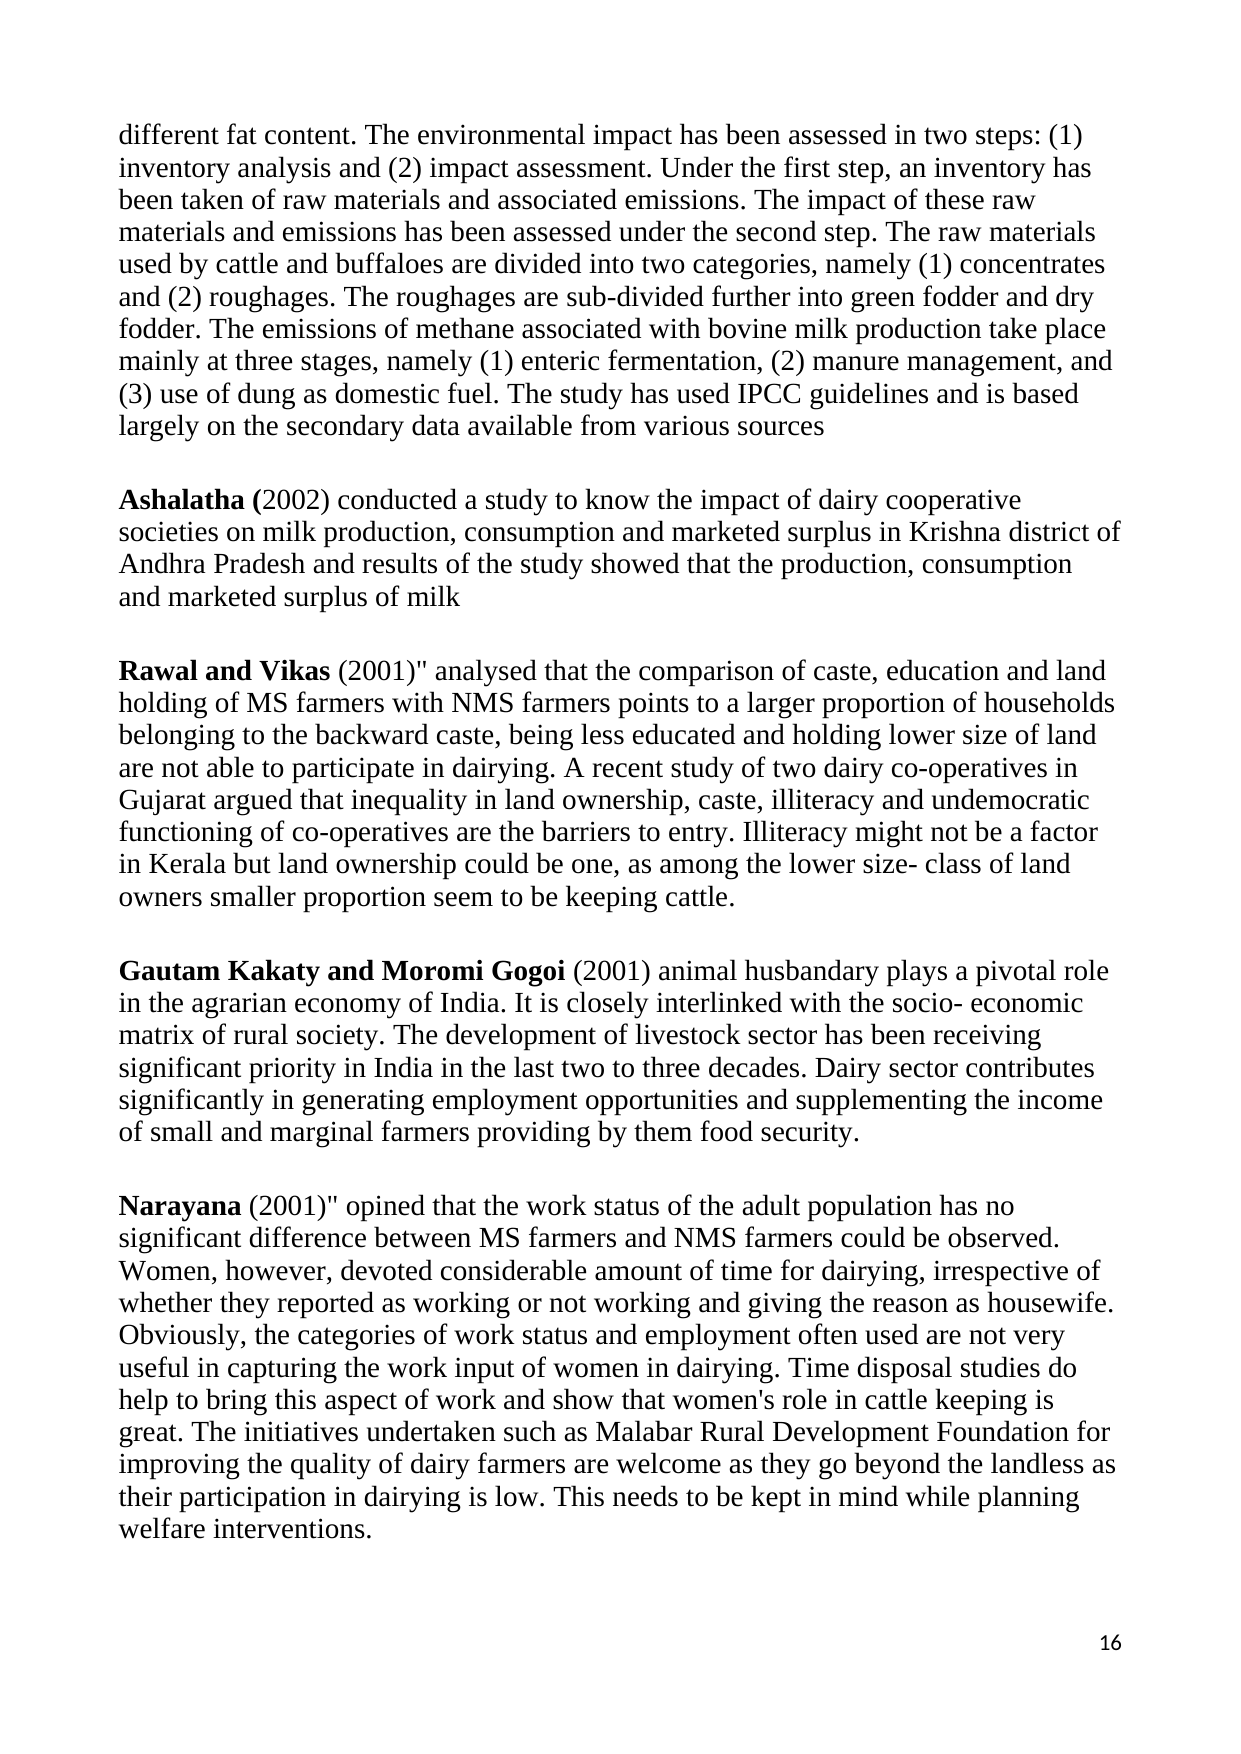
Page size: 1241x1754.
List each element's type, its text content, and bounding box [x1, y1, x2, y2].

text Narayana (2001)" opined that the work status of the adult population has no significant difference between MS farmers and NMS farmers could be observed. Women, however, devoted considerable amount of time for dairying, irrespective of whether they reported as working or not working and giving the reason as housewife. Obviously, the categories of work status and employment often used are not very useful in capturing the work input of women in dairying. Time disposal studies do help to bring this aspect of work and show that women's role in cattle keeping is great. The initiatives undertaken such as Malabar Rural Development Foundation for improving the quality of dairy farmers are welcome as they go beyond the landless as their participation in dairying is low. This needs to be kept in mind while planning welfare interventions. [118, 1189, 1122, 1545]
text Gautam Kakaty and Moromi Gogoi (2001) animal husbandary plays a pivotal role in the agrarian economy of India. It is closely interlinked with the socio- economic matrix of rural society. The development of livestock sector has been receiving significant priority in India in the last two to three decades. Dairy sector contributes significantly in generating employment opportunities and supplementing the income of small and marginal farmers providing by them food security. [118, 954, 1122, 1148]
text Rawal and Vikas (2001)" analysed that the comparison of caste, education and land holding of MS farmers with NMS farmers points to a larger proportion of households belonging to the backward caste, being less educated and holding lower size of land are not able to participate in dairying. A recent study of two dairy co-operatives in Gujarat argued that inequality in land ownership, caste, illiteracy and undemocratic functioning of co-operatives are the barriers to entry. Illiteracy might not be a factor in Kerala but land ownership could be one, as among the lower size- class of land owners smaller proportion seem to be keeping cattle. [118, 654, 1122, 912]
text different fat content. The environmental impact has been assessed in two steps: (1) inventory analysis and (2) impact assessment. Under the first step, an inventory has been taken of raw materials and associated emissions. The impact of these raw materials and emissions has been assessed under the second step. The raw materials used by cattle and buffaloes are divided into two categories, namely (1) concentrates and (2) roughages. The roughages are sub-divided further into green fodder and dry fodder. The emissions of methane associated with bovine milk production take place mainly at three stages, namely (1) enteric fermentation, (2) manure management, and (3) use of dung as domestic fuel. The study has used IPCC guidelines and is based largely on the secondary data available from various sources [118, 119, 1122, 442]
text Ashalatha (2002) conducted a study to know the impact of dairy cooperative societies on milk production, consumption and marketed surplus in Krishna district of Andhra Pradesh and results of the study showed that the production, consumption and marketed surplus of milk [118, 483, 1122, 612]
